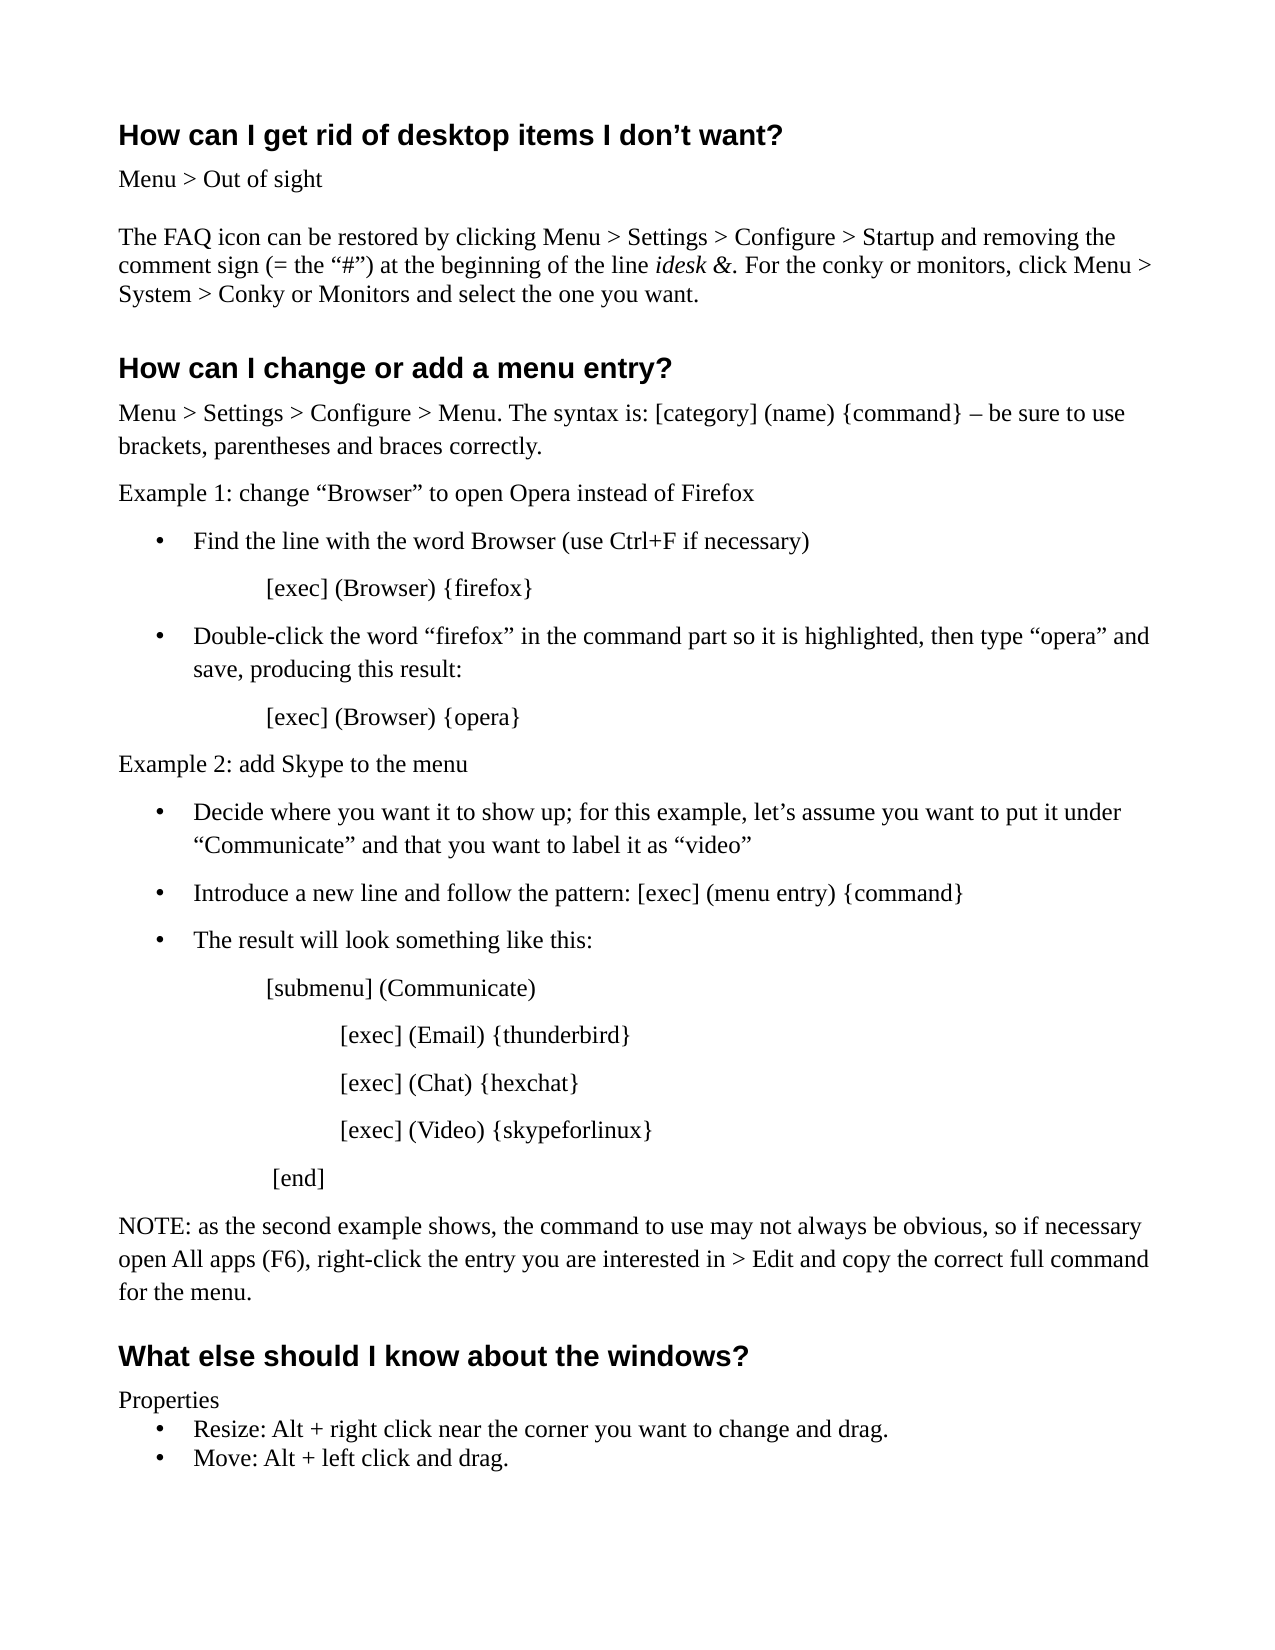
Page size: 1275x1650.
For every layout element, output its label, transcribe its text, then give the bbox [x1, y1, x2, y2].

text Example 2: add Skype to the menu [118, 749, 1157, 778]
text Menu > Out of sight [118, 164, 1157, 193]
list Move: Alt + left click and drag. [156, 1443, 1157, 1472]
text [exec] (Browser) {opera} [118, 702, 1157, 731]
list Decide where you want it to show up; for this example, let’s assume you want to put it under “Communicate” and that you want to label it as “video” [156, 797, 1157, 859]
text [submenu] (Communicate) [118, 973, 1157, 1002]
subtitle How can I change or add a menu entry? [118, 351, 1157, 385]
text [end] [118, 1163, 1157, 1192]
subtitle What else should I know about the windows? [118, 1339, 1157, 1373]
text [exec] (Email) {thunderbird} [118, 1020, 1157, 1049]
text Example 1: change “Browser” to open Opera instead of Firefox [118, 478, 1157, 507]
list Introduce a new line and follow the pattern: [exec] (menu entry) {command} [156, 878, 1157, 906]
text NOTE: as the second example shows, the command to use may not always be obvious, so if necessary open All apps (F6), right-click the entry you are interested in > Edit and copy the correct full command for the menu. [118, 1211, 1157, 1306]
text [exec] (Browser) {firefox} [118, 573, 1157, 602]
subtitle How can I get rid of desktop items I don’t want? [118, 118, 1157, 152]
list The result will look something like this: [156, 925, 1157, 954]
text Menu > Settings > Configure > Menu. The syntax is: [category] (name) {command} – be sure to use brackets, parentheses and braces correctly. [118, 398, 1157, 459]
list Resize: Alt + right click near the corner you want to change and drag. [156, 1414, 1157, 1443]
list Find the line with the word Browser (use Ctrl+F if necessary) [156, 526, 1157, 555]
text Properties [118, 1385, 1157, 1414]
text [exec] (Chat) {hexchat} [118, 1068, 1157, 1097]
text [exec] (Video) {skypeforlinux} [118, 1116, 1157, 1144]
text The FAQ icon can be restored by clicking Menu > Settings > Configure > Startup and removing the comment sign (= the “#”) at the beginning of the line idesk &. For the conky or monitors, click Menu > System > Conky or Monitors and select the one you want. [118, 222, 1157, 308]
list Double-click the word “firefox” in the command part so it is highlighted, then type “opera” and save, producing this result: [156, 621, 1157, 683]
